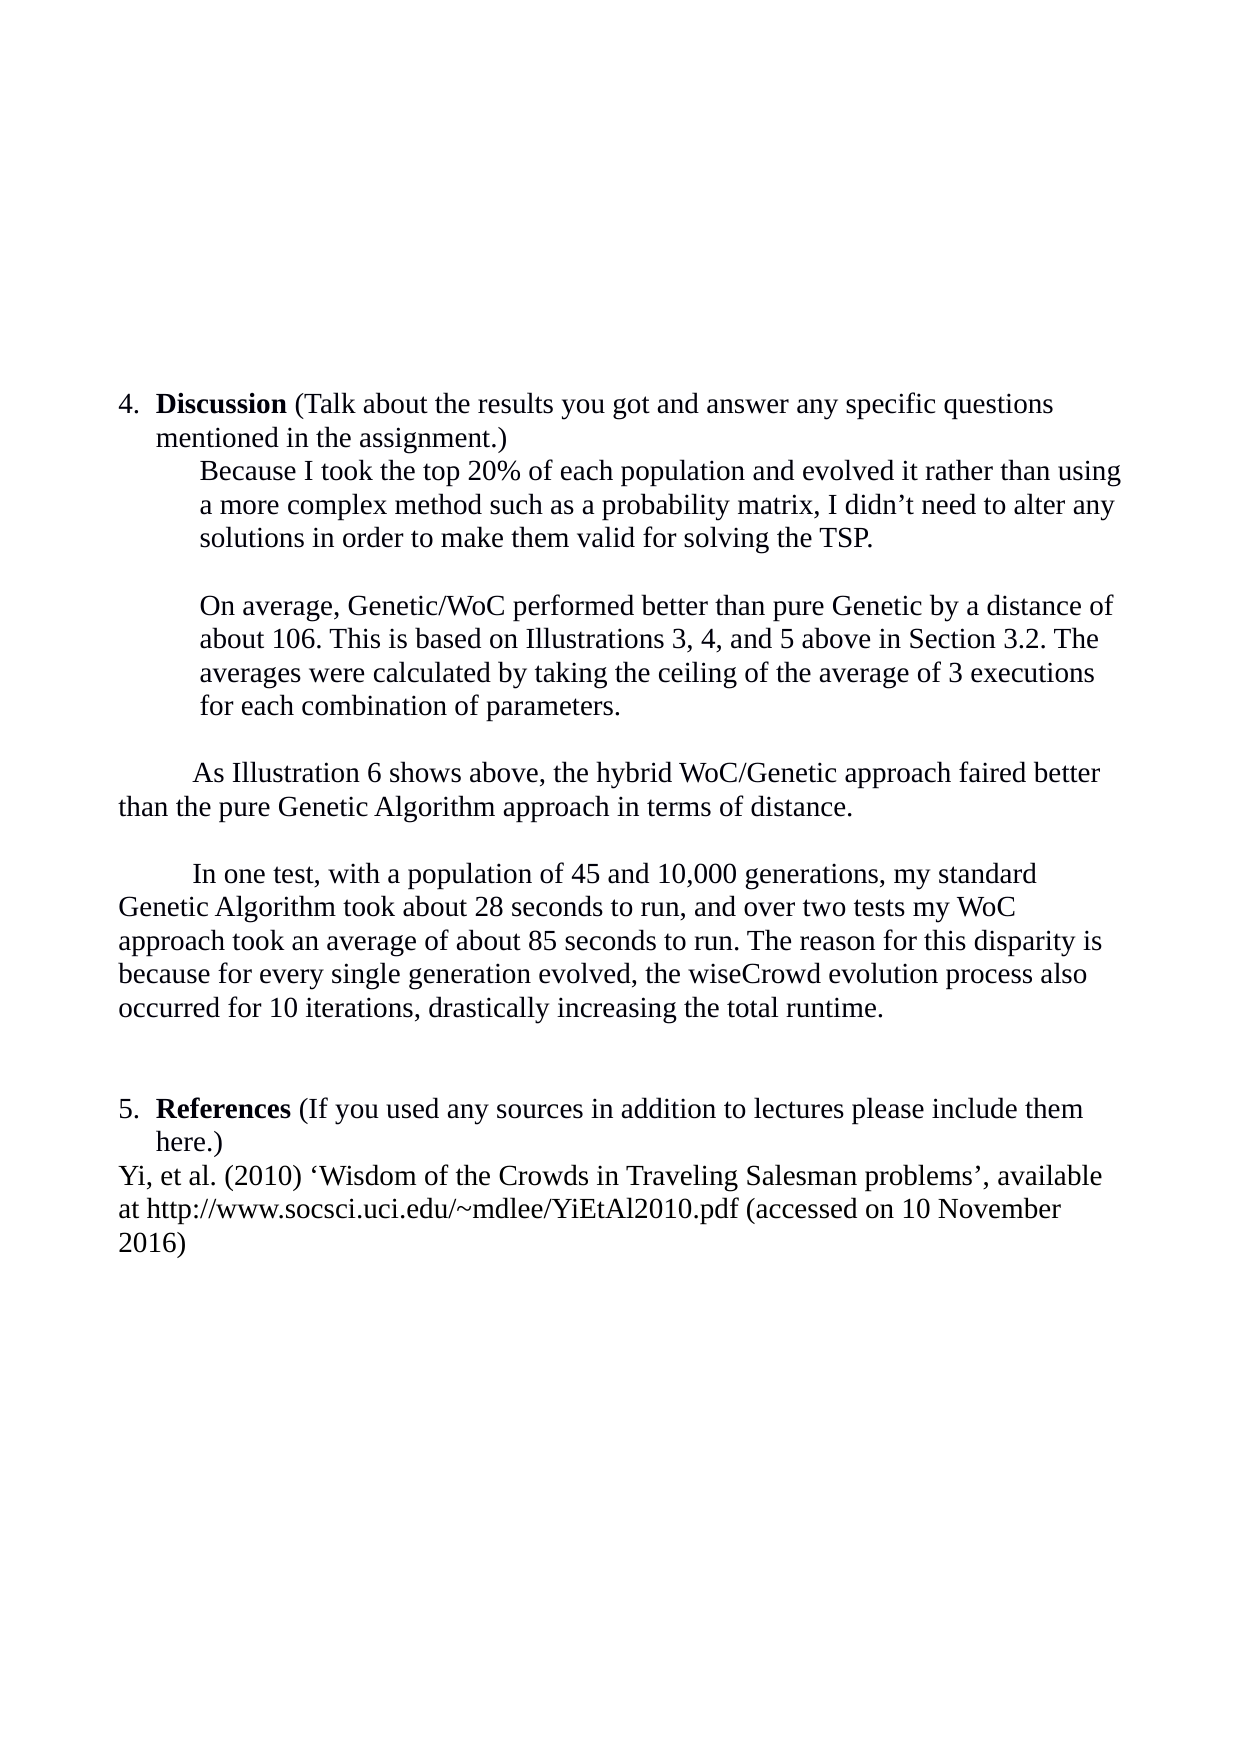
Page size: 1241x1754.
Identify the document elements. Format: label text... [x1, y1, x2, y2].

text As Illustration 6 shows above, the hybrid WoC/Genetic approach faired better than the pure Genetic Algorithm approach in terms of distance. [118, 755, 1122, 822]
list Discussion (Talk about the results you got and answer any specific questions mentioned in the assignment.) [118, 386, 1122, 453]
list On average, Genetic/WoC performed better than pure Genetic by a distance of about 106. This is based on Illustrations 3, 4, and 5 above in Section 3.2. The averages were calculated by taking the ceiling of the average of 3 executions for each combination of parameters. [156, 588, 1122, 722]
text Yi, et al. (2010) ‘Wisdom of the Crowds in Traveling Salesman problems’, available at http://www.socsci.uci.edu/~mdlee/YiEtAl2010.pdf (accessed on 10 November 2016) [118, 1158, 1122, 1258]
list Because I took the top 20% of each population and evolved it rather than using a more complex method such as a probability matrix, I didn’t need to alter any solutions in order to make them valid for solving the TSP. [156, 453, 1122, 554]
list References (If you used any sources in addition to lectures please include them here.) [118, 1091, 1122, 1158]
text In one test, with a population of 45 and 10,000 generations, my standard Genetic Algorithm took about 28 seconds to run, and over two tests my WoC approach took an average of about 85 seconds to run. The reason for this disparity is because for every single generation evolved, the wiseCrowd evolution process also occurred for 10 iterations, drastically increasing the total runtime. [118, 856, 1122, 1024]
